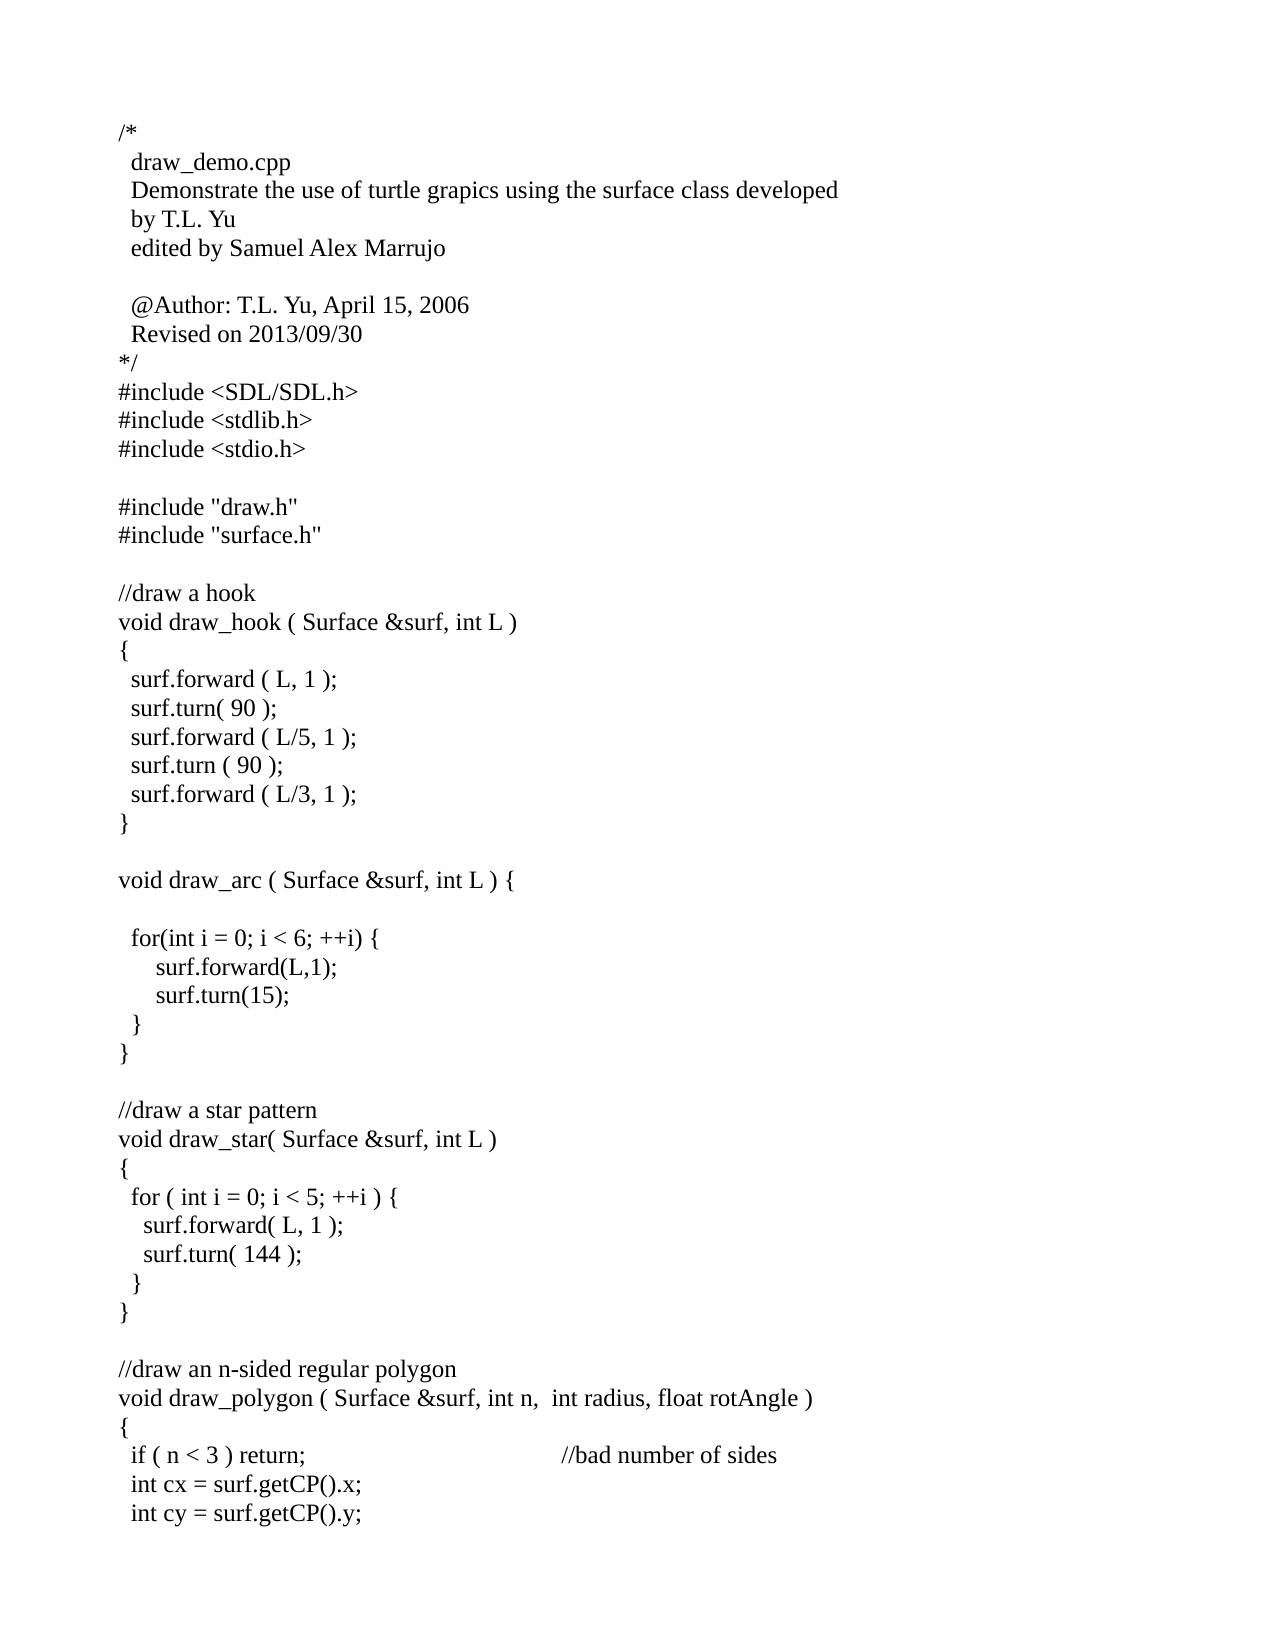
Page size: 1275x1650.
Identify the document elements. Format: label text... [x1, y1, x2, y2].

text //draw a star pattern [118, 1096, 1157, 1124]
text #include "draw.h" [118, 492, 1157, 521]
text surf.forward( L, 1 ); [118, 1211, 1157, 1239]
text surf.turn ( 90 ); [118, 751, 1157, 779]
text //draw an n-sided regular polygon [118, 1354, 1157, 1383]
text } [118, 1038, 1157, 1067]
text #include "surface.h" [118, 521, 1157, 549]
text surf.forward ( L, 1 ); [118, 664, 1157, 693]
text void draw_hook ( Surface &surf, int L ) [118, 607, 1157, 636]
text { [118, 1153, 1157, 1182]
text } [118, 1297, 1157, 1326]
text void draw_star( Surface &surf, int L ) [118, 1124, 1157, 1153]
text by T.L. Yu [118, 204, 1157, 233]
text Revised on 2013/09/30 [118, 319, 1157, 348]
text @Author: T.L. Yu, April 15, 2006 [118, 291, 1157, 319]
text surf.forward ( L/5, 1 ); [118, 722, 1157, 751]
text } [118, 1268, 1157, 1297]
text /* [118, 118, 1157, 147]
text #include <SDL/SDL.h> [118, 377, 1157, 406]
text } [118, 1009, 1157, 1038]
text Demonstrate the use of turtle grapics using the surface class developed [118, 176, 1157, 204]
text edited by Samuel Alex Marrujo [118, 233, 1157, 262]
text surf.turn( 144 ); [118, 1239, 1157, 1268]
text void draw_polygon ( Surface &surf, int n, int radius, float rotAngle ) [118, 1383, 1157, 1412]
text #include <stdlib.h> [118, 406, 1157, 434]
text int cx = surf.getCP().x; [118, 1469, 1157, 1498]
text int cy = surf.getCP().y; [118, 1498, 1157, 1527]
text draw_demo.cpp [118, 147, 1157, 176]
text */ [118, 348, 1157, 377]
text //draw a hook [118, 578, 1157, 607]
text } [118, 808, 1157, 837]
text surf.turn( 90 ); [118, 693, 1157, 722]
text #include <stdio.h> [118, 434, 1157, 463]
text for(int i = 0; i < 6; ++i) { [118, 923, 1157, 952]
text void draw_arc ( Surface &surf, int L ) { [118, 866, 1157, 894]
text surf.forward(L,1); [118, 952, 1157, 981]
text surf.forward ( L/3, 1 ); [118, 779, 1157, 808]
text { [118, 636, 1157, 664]
text if ( n < 3 ) return; //bad number of sides [118, 1441, 1157, 1469]
text for ( int i = 0; i < 5; ++i ) { [118, 1182, 1157, 1211]
text { [118, 1412, 1157, 1441]
text surf.turn(15); [118, 981, 1157, 1009]
